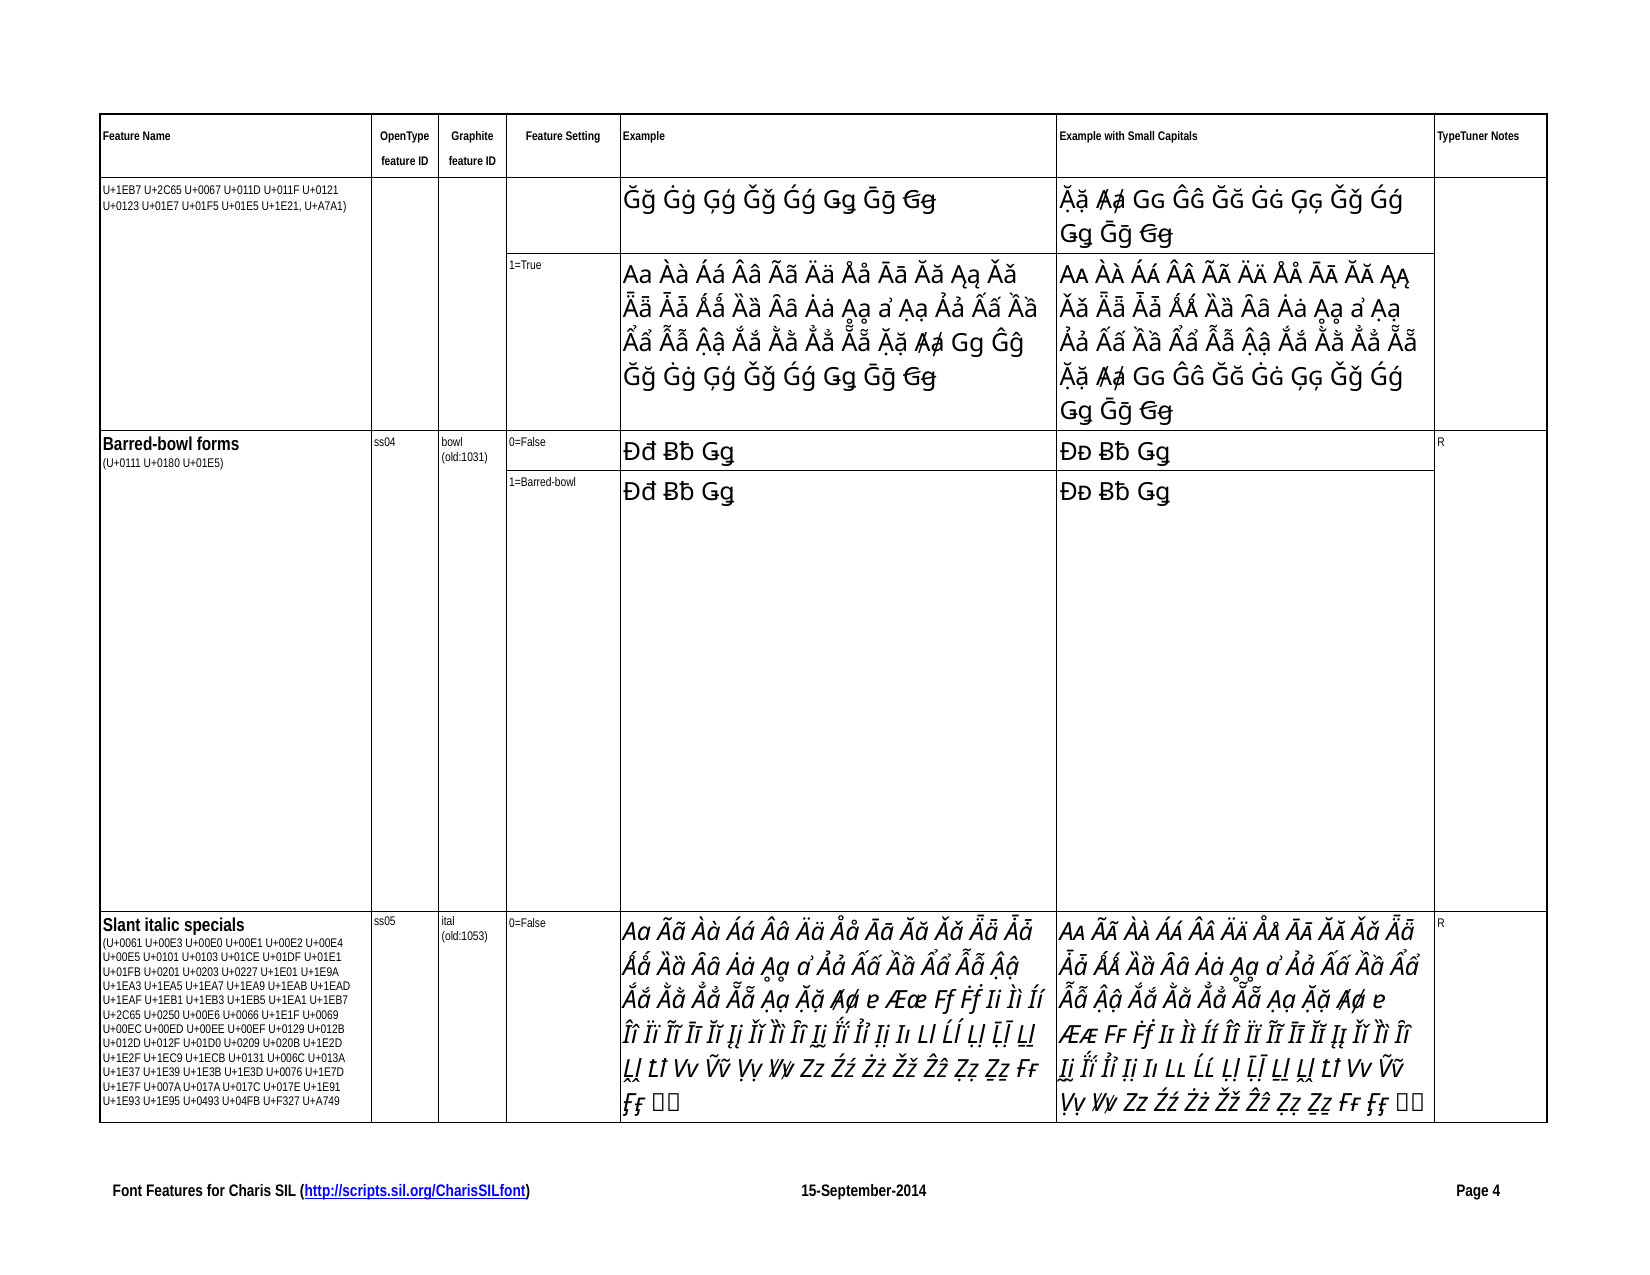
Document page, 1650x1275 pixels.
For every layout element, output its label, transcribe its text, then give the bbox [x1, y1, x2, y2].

table_cell 0=False [507, 431, 620, 470]
table_cell ss05 [372, 912, 438, 1121]
table_cell Aa Ãã Àà Áá Ââ Ää Åå Āā Ăă Ǎǎ Ǟǟ Ǡǡ Ǻǻ Ȁȁ Ȃȃ Ȧȧ Ḁḁ ẚ Ảả Ấấ Ầầ Ẩẩ Ẫẫ Ậậ Ắắ Ằằ Ẳẳ Ẵẵ Ạạ Ặặ Ⱥⱥ ɐ Ææ Ff Ḟḟ Ii Ìì Íí Îî Ïï Ĩĩ Īī Ĭĭ Įį Ǐǐ Ȉȉ Ȋȋ Ḭḭ Ḯḯ Ỉỉ Ịị Iı Ll Ĺĺ Ḷḷ Ḹḹ Ḻḻ Ḽḽ Ꝉꝉ Vv Ṽṽ Ṿṿ Ꝟꝟ Zz Źź Żż Žž Ẑẑ Ẓẓ Ẕẕ Ғғ Ӻӻ  [1057, 912, 1434, 1121]
table_cell Đđ Ƀƀ Ǥǥ [1057, 471, 1434, 911]
table_cell Aa Àà Áá Ââ Ãã Ää Åå Āā Ăă Ąą Ǎǎ Ǟǟ Ǡǡ Ǻǻ Ȁȁ Ȃȃ Ȧȧ Ḁḁ ẚ Ạạ Ảả Ấấ Ầầ Ẩẩ Ẫẫ Ậậ Ắắ Ằằ Ẳẳ Ẵẵ Ặặ Ⱥⱥ Gg Ĝĝ Ğğ Ġġ Ģģ Ǧǧ Ǵǵ Ǥǥ Ḡḡ Ꞡꞡ [621, 254, 1056, 430]
table_cell [439, 178, 506, 430]
table_cell Đđ Ƀƀ Ǥǥ [621, 471, 1056, 911]
table_cell Aa Àà Áá Ââ Ãã Ää Åå Āā Ăă Ąą Ǎǎ Ǟǟ Ǡǡ Ǻǻ Ȁȁ Ȃȃ Ȧȧ Ḁḁ ẚ Ạạ Ảả Ấấ Ầầ Ẩẩ Ẫẫ Ậậ Ắắ Ằằ Ẳẳ Ẵẵ Ặặ Ⱥⱥ Gg Ĝĝ Ğğ Ġġ Ģģ Ǧǧ Ǵǵ Ǥǥ Ḡḡ Ꞡꞡ [1057, 254, 1434, 430]
table_cell ss04 [372, 431, 438, 911]
table_cell [507, 178, 620, 253]
table_cell 1=Barred-bowl [507, 471, 620, 911]
table_cell Barred-bowl forms (U+0111 U+0180 U+01E5) [101, 431, 371, 911]
table_cell Ğğ Ġġ Ģģ Ǧǧ Ǵǵ Ǥǥ Ḡḡ Ꞡꞡ [621, 178, 1056, 253]
table_cell 0=False [507, 912, 620, 1121]
table_header Feature Setting [507, 115, 620, 177]
table_header Graphite feature ID [439, 115, 506, 177]
table_cell bowl (old:1031) [439, 431, 506, 911]
table_cell Slant italic specials (U+0061 U+00E3 U+00E0 U+00E1 U+00E2 U+00E4 U+00E5 U+0101 U+0103 U+01CE U+01DF U+01E1 U+01FB U+0201 U+0203 U+0227 U+1E01 U+1E9A U+1EA3 U+1EA5 U+1EA7 U+1EA9 U+1EAB U+1EAD U+1EAF U+1EB1 U+1EB3 U+1EB5 U+1EA1 U+1EB7 U+2C65 U+0250 U+00E6 U+0066 U+1E1F U+0069 U+00EC U+00ED U+00EE U+00EF U+0129 U+012B U+012D U+012F U+01D0 U+0209 U+020B U+1E2D U+1E2F U+1EC9 U+1ECB U+0131 U+006C U+013A U+1E37 U+1E39 U+1E3B U+1E3D U+0076 U+1E7D U+1E7F U+007A U+017A U+017C U+017E U+1E91 U+1E93 U+1E95 U+0493 U+04FB U+F327 U+A749 [101, 912, 371, 1121]
table_cell Aa Ãã Àà Áá Ââ Ää Åå Āā Ăă Ǎǎ Ǟǟ Ǡǡ Ǻǻ Ȁȁ Ȃȃ Ȧȧ Ḁḁ ẚ Ảả Ấấ Ầầ Ẩẩ Ẫẫ Ậậ Ắắ Ằằ Ẳẳ Ẵẵ Ạạ Ặặ Ⱥⱥ ɐ Ææ Ff Ḟḟ Ii Ìì Íí Îî Ïï Ĩĩ Īī Ĭĭ Įį Ǐǐ Ȉȉ Ȋȋ Ḭḭ Ḯḯ Ỉỉ Ịị Iı Ll Ĺĺ Ḷḷ Ḹḹ Ḻḻ Ḽḽ Ꝉꝉ Vv Ṽṽ Ṿṿ Ꝟꝟ Zz Źź Żż Žž Ẑẑ Ẓẓ Ẕẕ Ғғ Ӻӻ  [621, 912, 1056, 1121]
table_cell Đđ Ƀƀ Ǥǥ [621, 431, 1056, 470]
table_cell U+1EB7 U+2C65 U+0067 U+011D U+011F U+0121 U+0123 U+01E7 U+01F5 U+01E5 U+1E21, U+A7A1) [101, 178, 371, 430]
table_cell 1=True [507, 254, 620, 430]
table_header Example with Small Capitals [1057, 115, 1434, 177]
table_cell Đđ Ƀƀ Ǥǥ [1057, 431, 1434, 470]
table_cell Ặặ Ⱥⱥ Gg Ĝĝ Ğğ Ġġ Ģģ Ǧǧ Ǵǵ Ǥǥ Ḡḡ Ꞡꞡ [1057, 178, 1434, 253]
table_header Feature Name [101, 115, 371, 177]
table_cell ital (old:1053) [439, 912, 506, 1121]
table_cell [372, 178, 438, 430]
table_cell [1435, 178, 1546, 430]
table_header OpenType feature ID [372, 115, 438, 177]
table_cell R [1435, 431, 1546, 911]
table_header Example [621, 115, 1056, 177]
table_cell R [1435, 912, 1546, 1121]
table_header TypeTuner Notes [1435, 115, 1546, 177]
